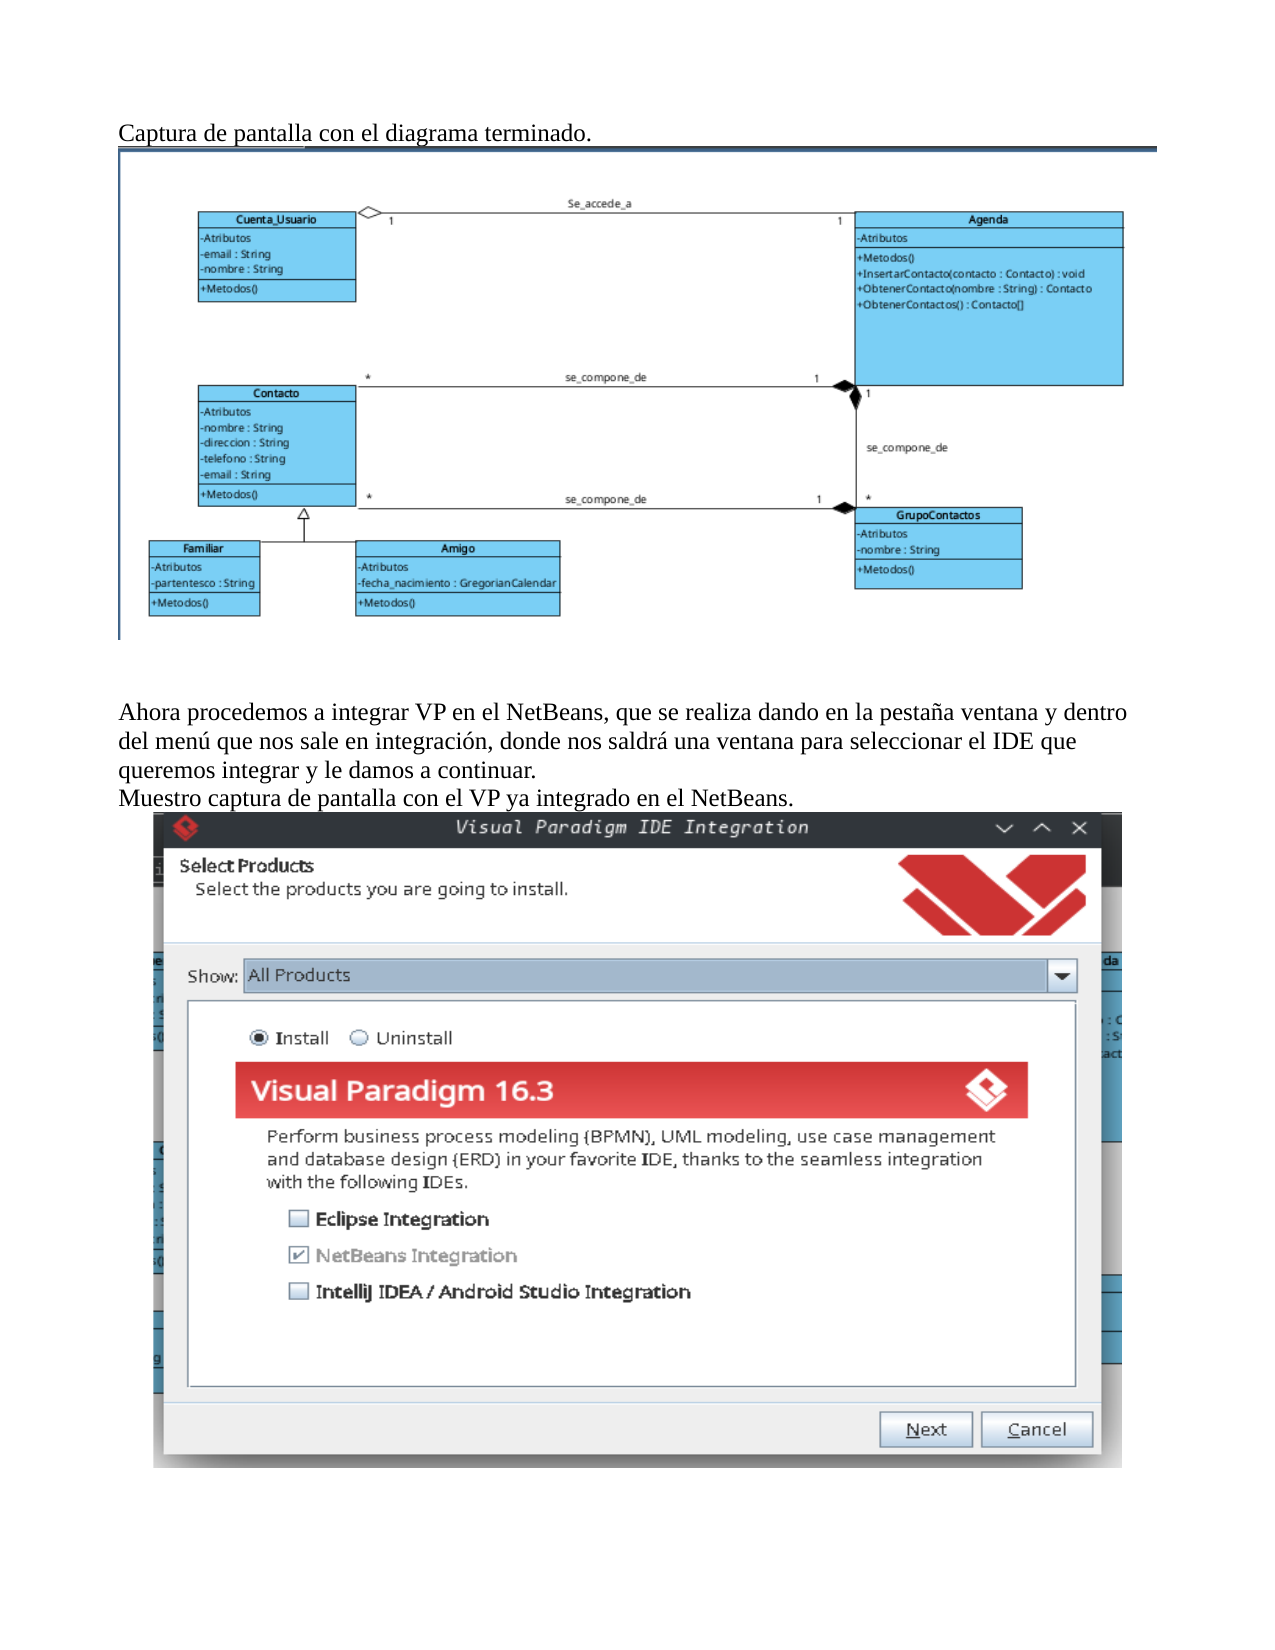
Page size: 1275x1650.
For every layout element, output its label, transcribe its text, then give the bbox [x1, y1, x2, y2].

text Ahora procedemos a integrar VP en el NetBeans, que se realiza dando en la pestaña ventana y dentro del menú que nos sale en integración, donde nos saldrá una ventana para seleccionar el IDE que queremos integrar y le damos a continuar. [118, 697, 1157, 783]
picture [118, 146, 1157, 640]
text Muestro captura de pantalla con el VP ya integrado en el NetBeans. [118, 783, 1157, 812]
picture [153, 812, 1122, 1468]
table_header [118, 812, 1157, 1497]
text Captura de pantalla con el diagrama terminado. [118, 118, 1157, 146]
table_header [118, 640, 1157, 668]
